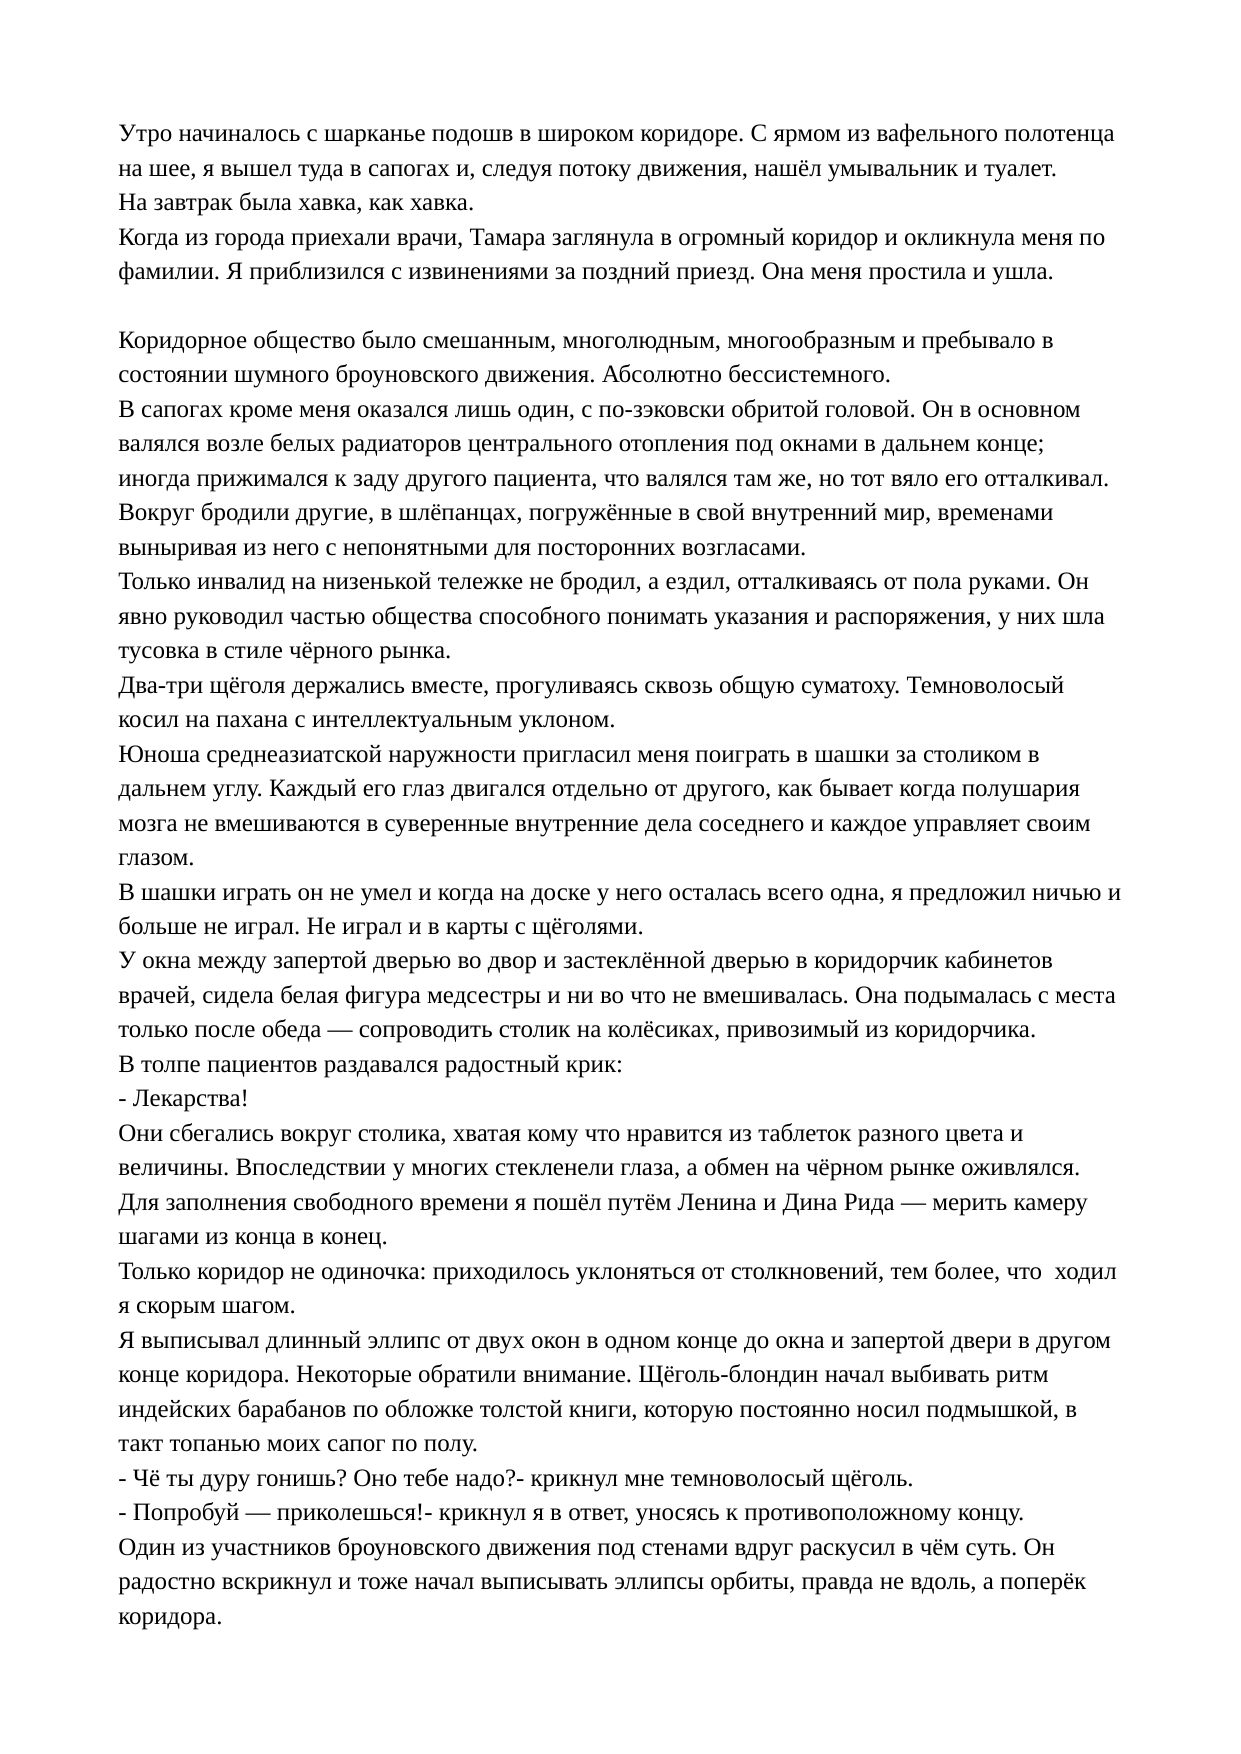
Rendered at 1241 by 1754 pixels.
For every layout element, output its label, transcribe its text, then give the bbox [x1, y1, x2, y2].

text - Лекарства! [118, 1083, 1122, 1112]
text Они сбегались вокруг столика, хватая кому что нравится из таблеток разного цвета и величины. Впоследствии у многих стекленели глаза, а обмен на чёрном рынке оживлялся. [118, 1118, 1122, 1181]
text - Чё ты дуру гонишь? Оно тебе надо?- крикнул мне темноволосый щёголь. [118, 1463, 1122, 1492]
text Юноша среднеазиатской наружности пригласил меня поиграть в шашки за столиком в дальнем углу. Каждый его глаз двигался отдельно от другого, как бывает когда полушария мозга не вмешиваются в суверенные внутренние дела соседнего и каждое управляет своим глазом. [118, 739, 1122, 871]
text Два-три щёголя держались вместе, прогуливаясь сквозь общую суматоху. Темноволосый косил на пахана с интеллектуальным уклоном. [118, 670, 1122, 733]
text У окна между запертой дверью во двор и застеклённой дверью в коридорчик кабинетов врачей, сидела белая фигура медсестры и ни во что не вмешивалась. Она подымалась с места только после обеда — сопроводить столик на колёсиках, привозимый из коридорчика. [118, 946, 1122, 1043]
text Только коридор не одиночка: приходилось уклоняться от столкновений, тем более, что ходил я скорым шагом. [118, 1256, 1122, 1319]
text Когда из города приехали врачи, Тамара заглянула в огромный коридор и окликнула меня по фамилии. Я приблизился с извинениями за поздний приезд. Она меня простила и ушла. [118, 222, 1122, 285]
text Только инвалид на низенькой тележке не бродил, а ездил, отталкиваясь от пола руками. Он явно руководил частью общества способного понимать указания и распоряжения, у них шла тусовка в стиле чёрного рынка. [118, 566, 1122, 664]
text На завтрак была хавка, как хавка. [118, 187, 1122, 216]
text В толпе пациентов раздавался радостный крик: [118, 1049, 1122, 1078]
text Для заполнения свободного времени я пошёл путём Ленина и Дина Рида — мерить камеру шагами из конца в конец. [118, 1187, 1122, 1250]
text - Попробуй — приколешься!- крикнул я в ответ, уносясь к противоположному концу. [118, 1497, 1122, 1526]
text Вокруг бродили другие, в шлёпанцах, погружённые в свой внутренний мир, временами выныривая из него с непонятными для посторонних возгласами. [118, 497, 1122, 561]
text В сапогах кроме меня оказался лишь один, с по-зэковски обритой головой. Он в основном валялся возле белых радиаторов центрального отопления под окнами в дальнем конце; иногда прижимался к заду другого пациента, что валялся там же, но тот вяло его отталкивал. [118, 394, 1122, 492]
text Один из участников броуновского движения под стенами вдруг раскусил в чём суть. Он радостно вскрикнул и тоже начал выписывать эллипсы орбиты, правда не вдоль, а поперёк коридора. [118, 1532, 1122, 1629]
text В шашки играть он не умел и когда на доске у него осталась всего одна, я предложил ничью и больше не играл. Не играл и в карты с щёголями. [118, 877, 1122, 940]
text Утро начиналось с шарканье подошв в широком коридоре. С ярмом из вафельного полотенца на шее, я вышел туда в сапогах и, следуя потоку движения, нашёл умывальник и туалет. [118, 118, 1122, 181]
text Коридорное общество было смешанным, многолюдным, многообразным и пребывало в состоянии шумного броуновского движения. Абсолютно бессистемного. [118, 325, 1122, 388]
text Я выписывал длинный эллипс от двух окон в одном конце до окна и запертой двери в другом конце коридора. Некоторые обратили внимание. Щёголь-блондин начал выбивать ритм индейских барабанов по обложке толстой книги, которую постоянно носил подмышкой, в такт топанью моих сапог по полу. [118, 1325, 1122, 1457]
